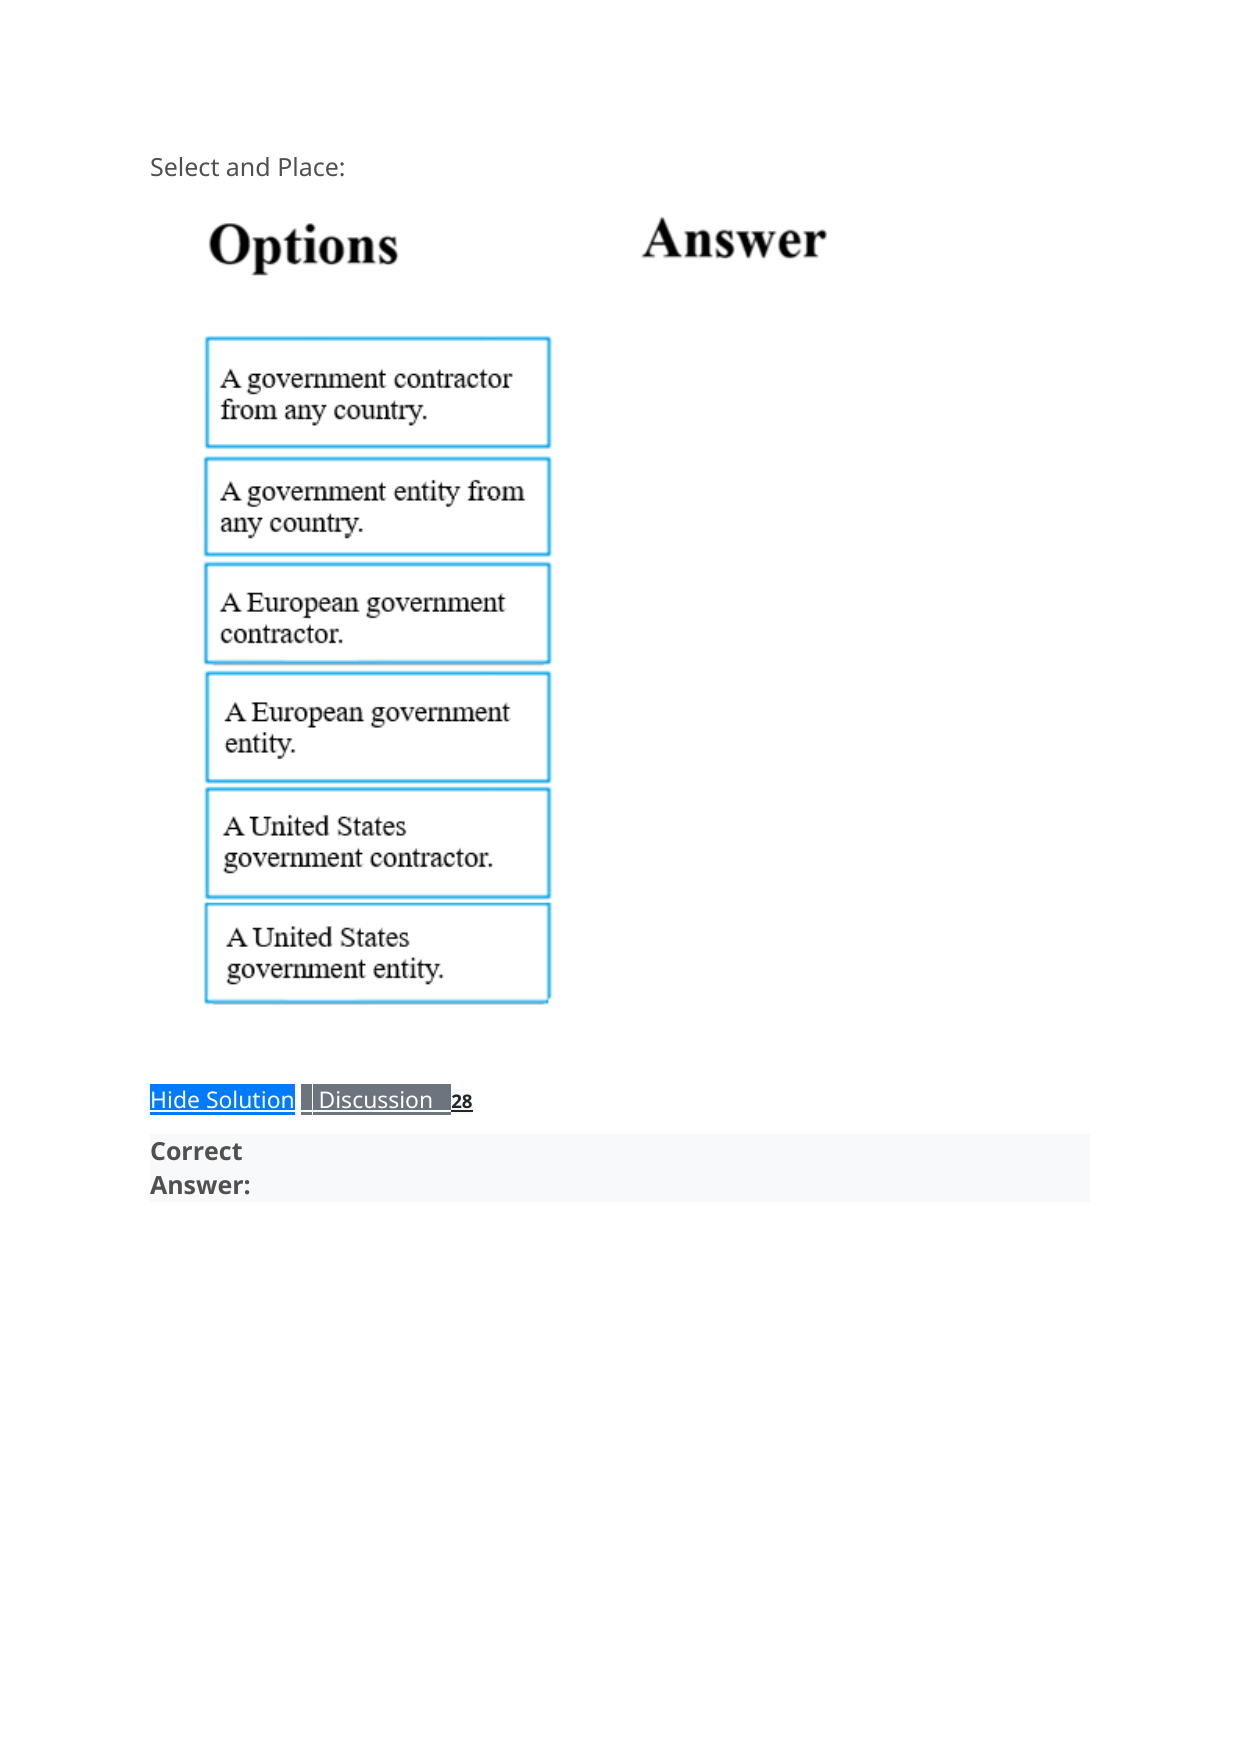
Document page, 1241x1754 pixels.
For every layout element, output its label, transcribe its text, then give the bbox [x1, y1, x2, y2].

text Hide Solution Discussion 28 [150, 1084, 1090, 1115]
text Select and Place: [150, 150, 1090, 184]
text Correct Answer: [150, 1134, 1090, 1202]
